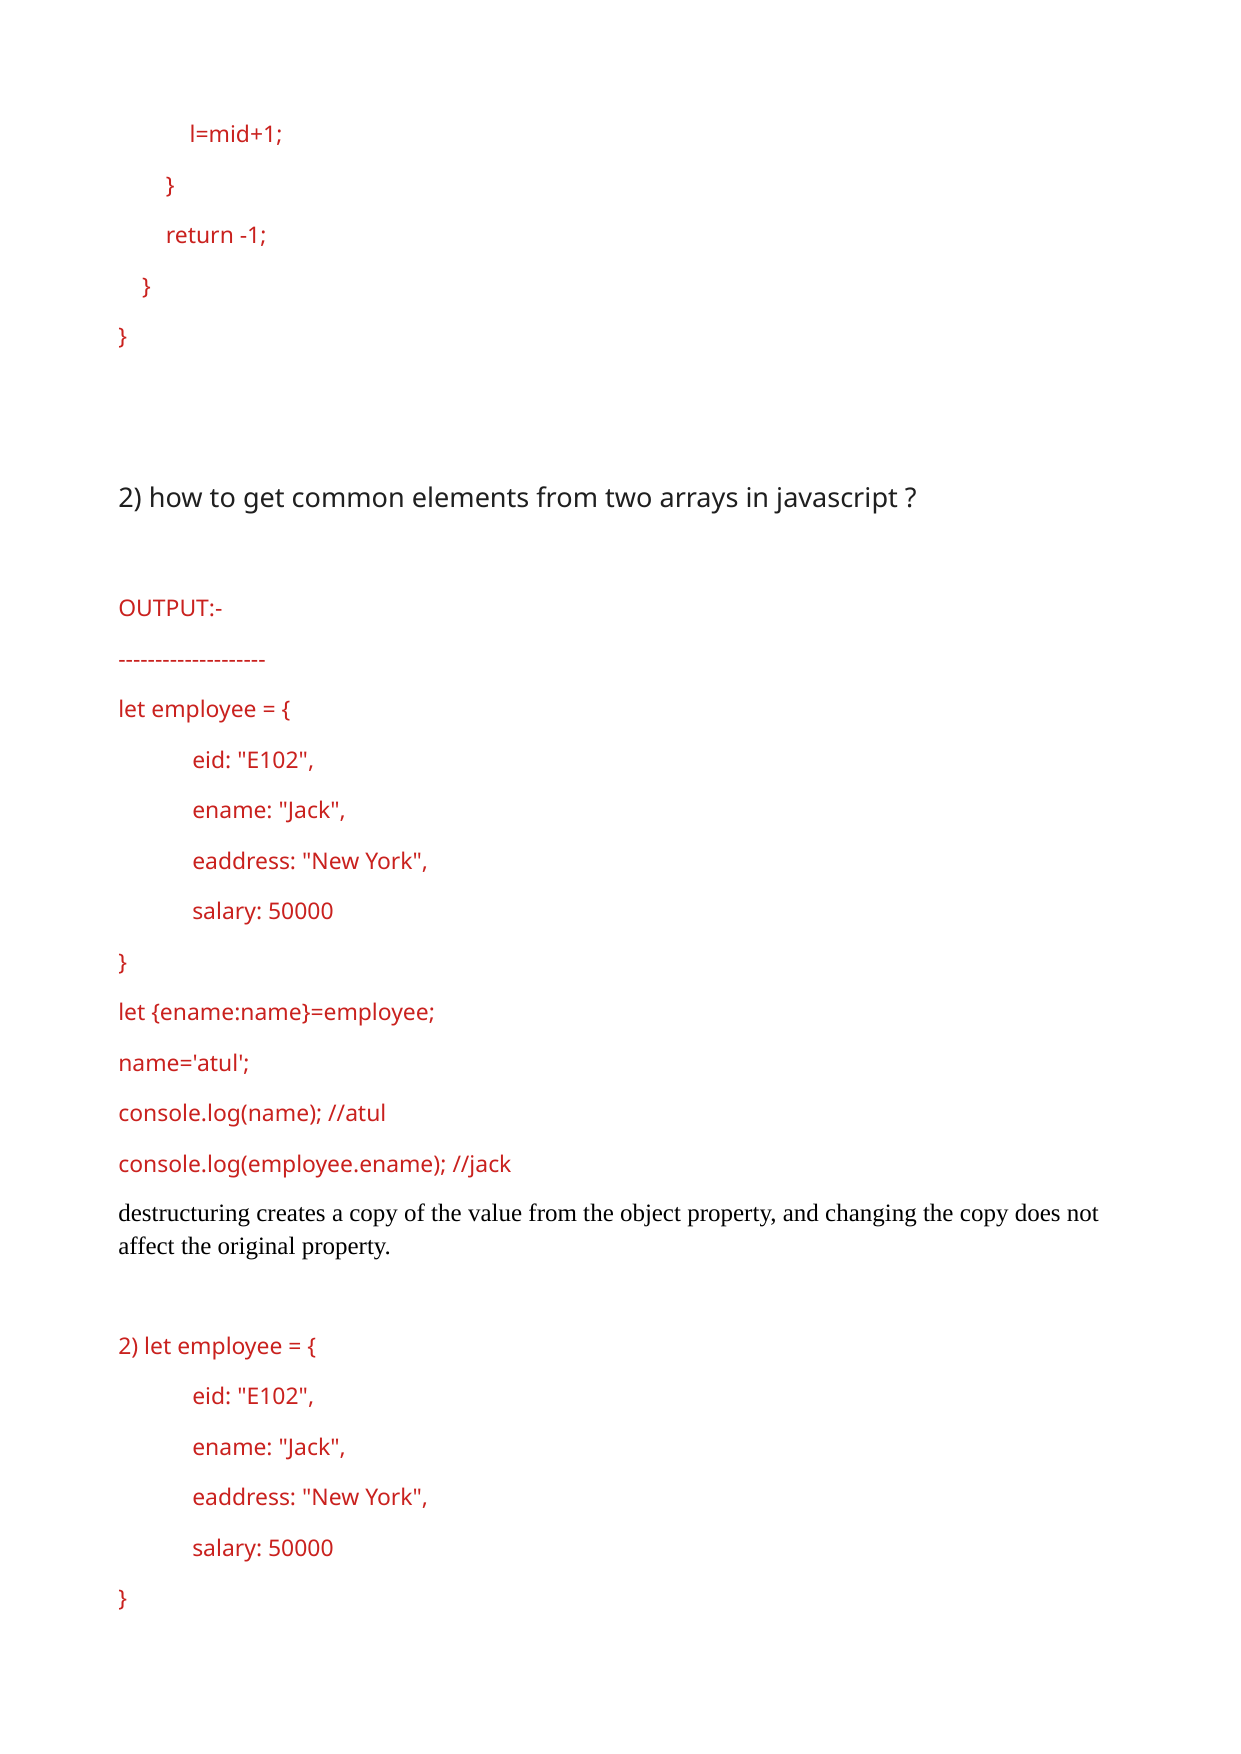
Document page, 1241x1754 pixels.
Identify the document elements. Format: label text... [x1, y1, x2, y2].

text eaddress: "New York", [118, 1481, 1122, 1512]
text console.log(name); //atul [118, 1097, 1122, 1129]
text salary: 50000 [118, 1532, 1122, 1563]
text eaddress: "New York", [118, 845, 1122, 876]
text 2) how to get common elements from two arrays in javascript ? [118, 478, 1122, 515]
text console.log(employee.ename); //jack [118, 1148, 1122, 1179]
text } [118, 169, 1122, 200]
text eid: "E102", [118, 1380, 1122, 1411]
text return -1; [118, 219, 1122, 250]
text let employee = { [118, 693, 1122, 724]
text salary: 50000 [118, 895, 1122, 927]
text name='atul'; [118, 1047, 1122, 1078]
text } [118, 320, 1122, 351]
text eid: "E102", [118, 744, 1122, 775]
text } [118, 270, 1122, 301]
text l=mid+1; [118, 118, 1122, 149]
text } [118, 1582, 1122, 1613]
text let {ename:name}=employee; [118, 996, 1122, 1028]
text -------------------- [118, 643, 1122, 674]
text ename: "Jack", [118, 1431, 1122, 1462]
text ename: "Jack", [118, 794, 1122, 826]
text OUTPUT:- [118, 592, 1122, 623]
text destructuring creates a copy of the value from the object property, and changing the copy does not affect the original property. [118, 1198, 1122, 1260]
text } [118, 946, 1122, 977]
text 2) let employee = { [118, 1329, 1122, 1361]
